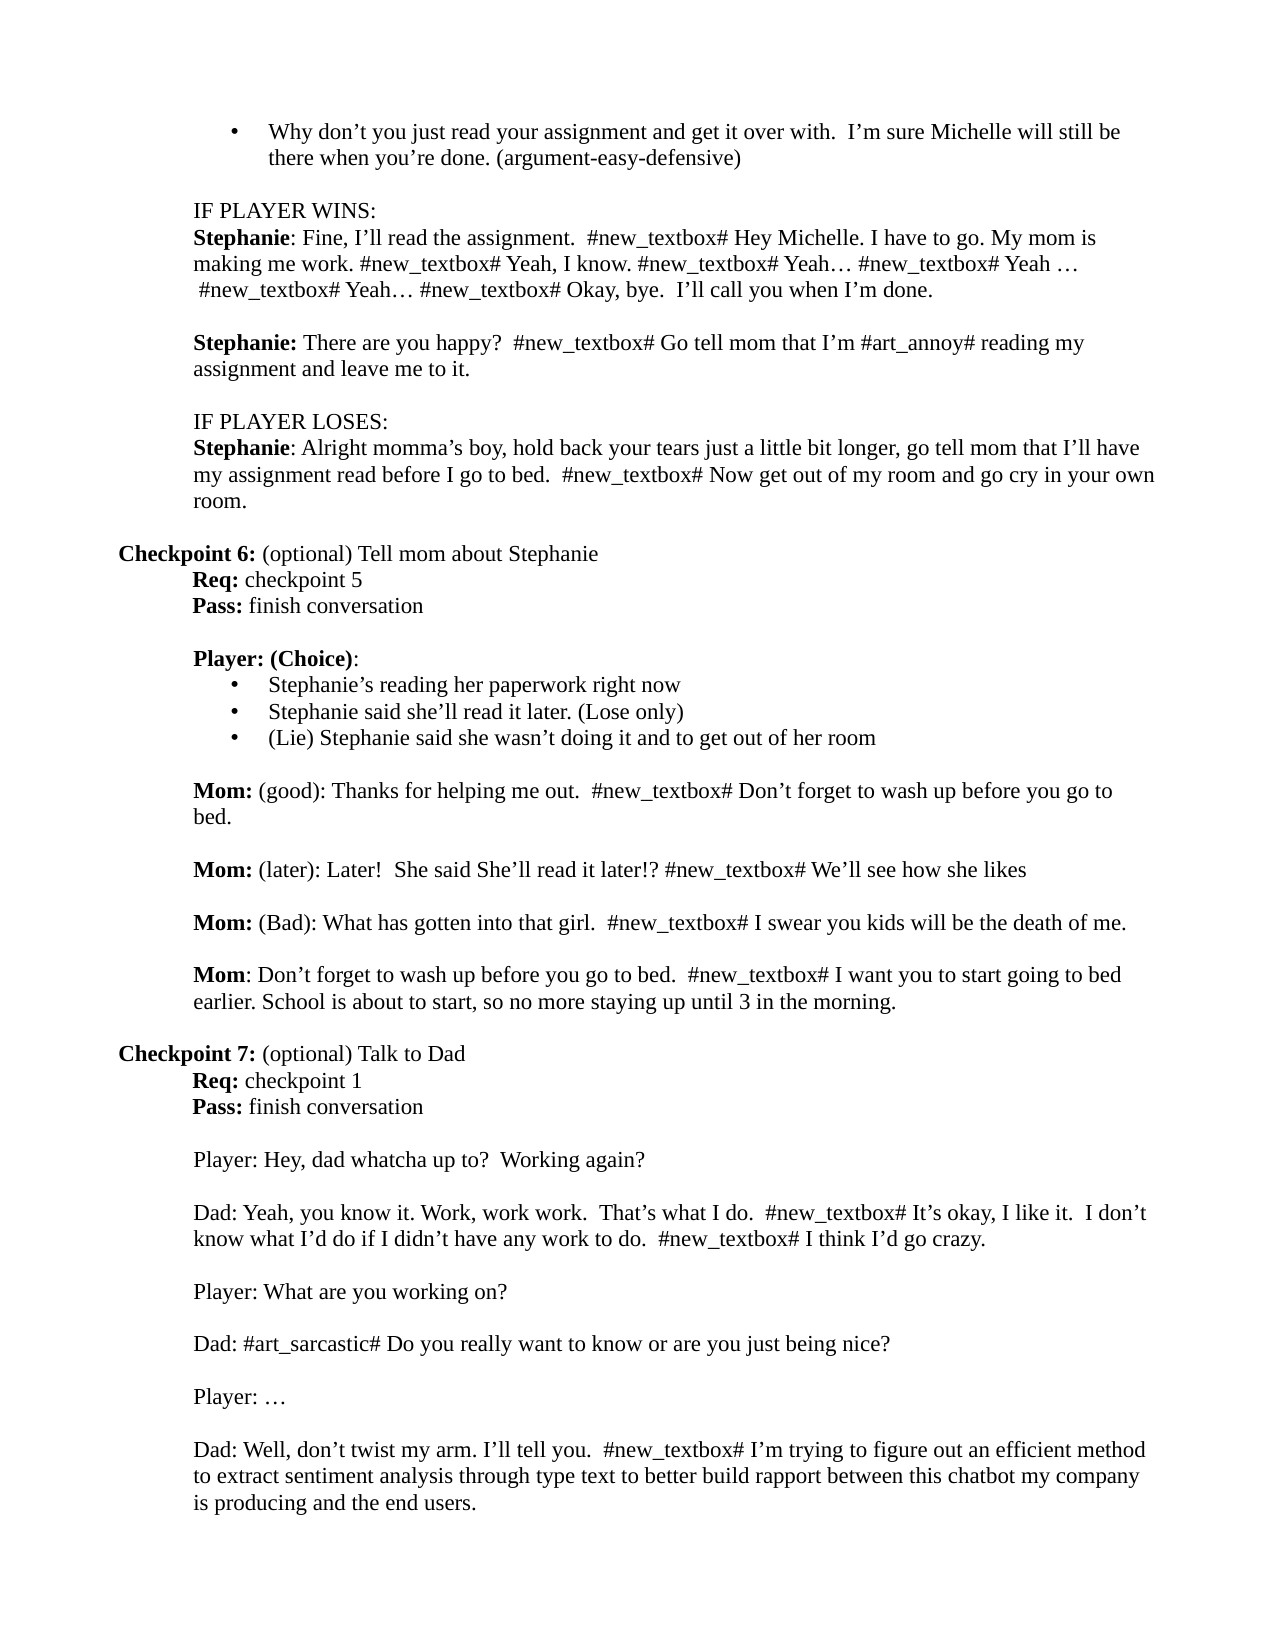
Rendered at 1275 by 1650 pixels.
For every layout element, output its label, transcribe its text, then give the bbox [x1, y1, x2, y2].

text Mom: (Bad): What has gotten into that girl. #new_textbox# I swear you kids will be the death of me. [193, 909, 1157, 935]
text Mom: (good): Thanks for helping me out. #new_textbox# Don’t forget to wash up before you go to bed. [193, 777, 1157, 830]
text Dad: Yeah, you know it. Work, work work. That’s what I do. #new_textbox# It’s okay, I like it. I don’t know what I’d do if I didn’t have any work to do. #new_textbox# I think I’d go crazy. [193, 1199, 1157, 1251]
text Dad: Well, don’t twist my arm. I’ll tell you. #new_textbox# I’m trying to figure out an efficient method to extract sentiment analysis through type text to better build rapport between this chatbot my company is producing and the end users. [193, 1436, 1157, 1515]
text Stephanie: There are you happy? #new_textbox# Go tell mom that I’m #art_annoy# reading my assignment and leave me to it. [193, 329, 1157, 382]
text Stephanie: Fine, I’ll read the assignment. #new_textbox# Hey Michelle. I have to go. My mom is making me work. #new_textbox# Yeah, I know. #new_textbox# Yeah… #new_textbox# Yeah … [193, 223, 1157, 276]
text Player: (Choice): [193, 645, 1157, 672]
text Mom: Don’t forget to wash up before you go to bed. #new_textbox# I want you to start going to bed earlier. School is about to start, so no more staying up until 3 in the morning. [193, 961, 1157, 1014]
text IF PLAYER LOSES: [193, 408, 1157, 434]
text Stephanie: Alright momma’s boy, hold back your tears just a little bit longer, go tell mom that I’ll have my assignment read before I go to bed. #new_textbox# Now get out of my room and go cry in your own room. [193, 434, 1157, 513]
text Checkpoint 6: (optional) Tell mom about Stephanie [118, 540, 1157, 566]
text Mom: (later): Later! She said She’ll read it later!? #new_textbox# We’ll see how she likes [193, 856, 1157, 882]
list (Lie) Stephanie said she wasn’t doing it and to get out of her room [231, 724, 1157, 751]
text Pass: finish conversation [118, 1093, 1157, 1119]
text #new_textbox# Yeah… #new_textbox# Okay, bye. I’ll call you when I’m done. [193, 276, 1157, 303]
text Player: … [193, 1383, 1157, 1409]
text Checkpoint 7: (optional) Talk to Dad [118, 1041, 1157, 1067]
list Why don’t you just read your assignment and get it over with. I’m sure Michelle will still be there when you’re done. (argument-easy-defensive) [231, 118, 1157, 171]
text Dad: #art_sarcastic# Do you really want to know or are you just being nice? [193, 1330, 1157, 1357]
text Player: Hey, dad whatcha up to? Working again? [193, 1146, 1157, 1172]
text Req: checkpoint 5 [118, 566, 1157, 592]
list Stephanie said she’ll read it later. (Lose only) [231, 698, 1157, 724]
text Player: What are you working on? [193, 1278, 1157, 1304]
text IF PLAYER WINS: [193, 197, 1157, 223]
text Pass: finish conversation [118, 592, 1157, 619]
text Req: checkpoint 1 [118, 1067, 1157, 1093]
list Stephanie’s reading her paperwork right now [231, 672, 1157, 698]
